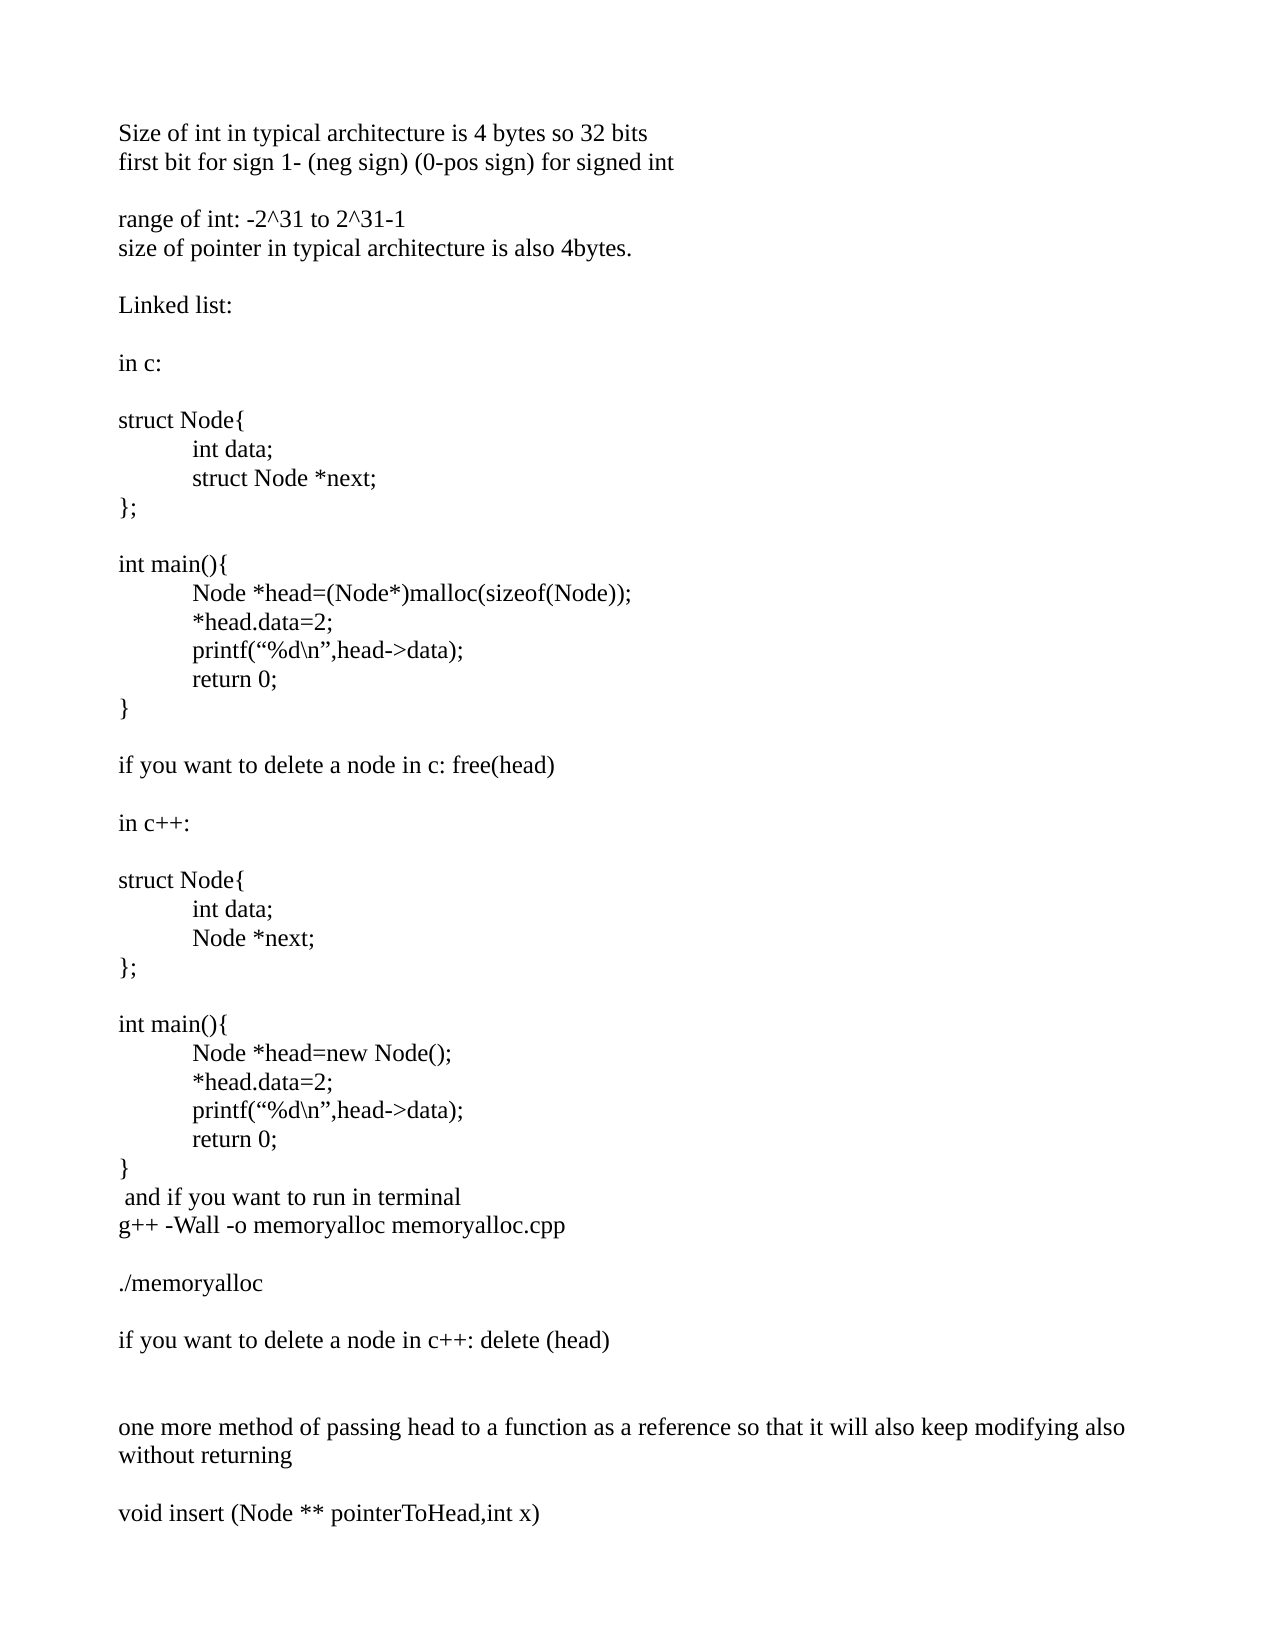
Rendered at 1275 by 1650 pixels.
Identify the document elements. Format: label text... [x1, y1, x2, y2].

text Node *head=new Node(); [118, 1038, 1157, 1067]
text struct Node{ [118, 866, 1157, 894]
text in c++: [118, 808, 1157, 837]
text Size of int in typical architecture is 4 bytes so 32 bits [118, 118, 1157, 147]
text struct Node *next; [118, 463, 1157, 492]
text }; [118, 952, 1157, 981]
text range of int: -2^31 to 2^31-1 [118, 204, 1157, 233]
text int main(){ [118, 1009, 1157, 1038]
text ./memoryalloc [118, 1268, 1157, 1297]
text if you want to delete a node in c++: delete (head) [118, 1326, 1157, 1354]
text return 0; [118, 1124, 1157, 1153]
text int main(){ [118, 549, 1157, 578]
text int data; [118, 434, 1157, 463]
text void insert (Node ** pointerToHead,int x) [118, 1498, 1157, 1527]
text struct Node{ [118, 406, 1157, 434]
text return 0; [118, 664, 1157, 693]
text g++ -Wall -o memoryalloc memoryalloc.cpp [118, 1211, 1157, 1239]
text Node *next; [118, 923, 1157, 952]
text }; [118, 492, 1157, 521]
text size of pointer in typical architecture is also 4bytes. [118, 233, 1157, 262]
text int data; [118, 894, 1157, 923]
text Node *head=(Node*)malloc(sizeof(Node)); [118, 578, 1157, 607]
text printf(“%d\n”,head->data); [118, 636, 1157, 664]
text *head.data=2; [118, 1067, 1157, 1096]
text Linked list: [118, 291, 1157, 319]
text printf(“%d\n”,head->data); [118, 1096, 1157, 1124]
text } [118, 1153, 1157, 1182]
text first bit for sign 1- (neg sign) (0-pos sign) for signed int [118, 147, 1157, 176]
text *head.data=2; [118, 607, 1157, 636]
text } [118, 693, 1157, 722]
text one more method of passing head to a function as a reference so that it will also keep modifying also without returning [118, 1412, 1157, 1469]
text if you want to delete a node in c: free(head) [118, 751, 1157, 779]
text in c: [118, 348, 1157, 377]
text and if you want to run in terminal [118, 1182, 1157, 1211]
